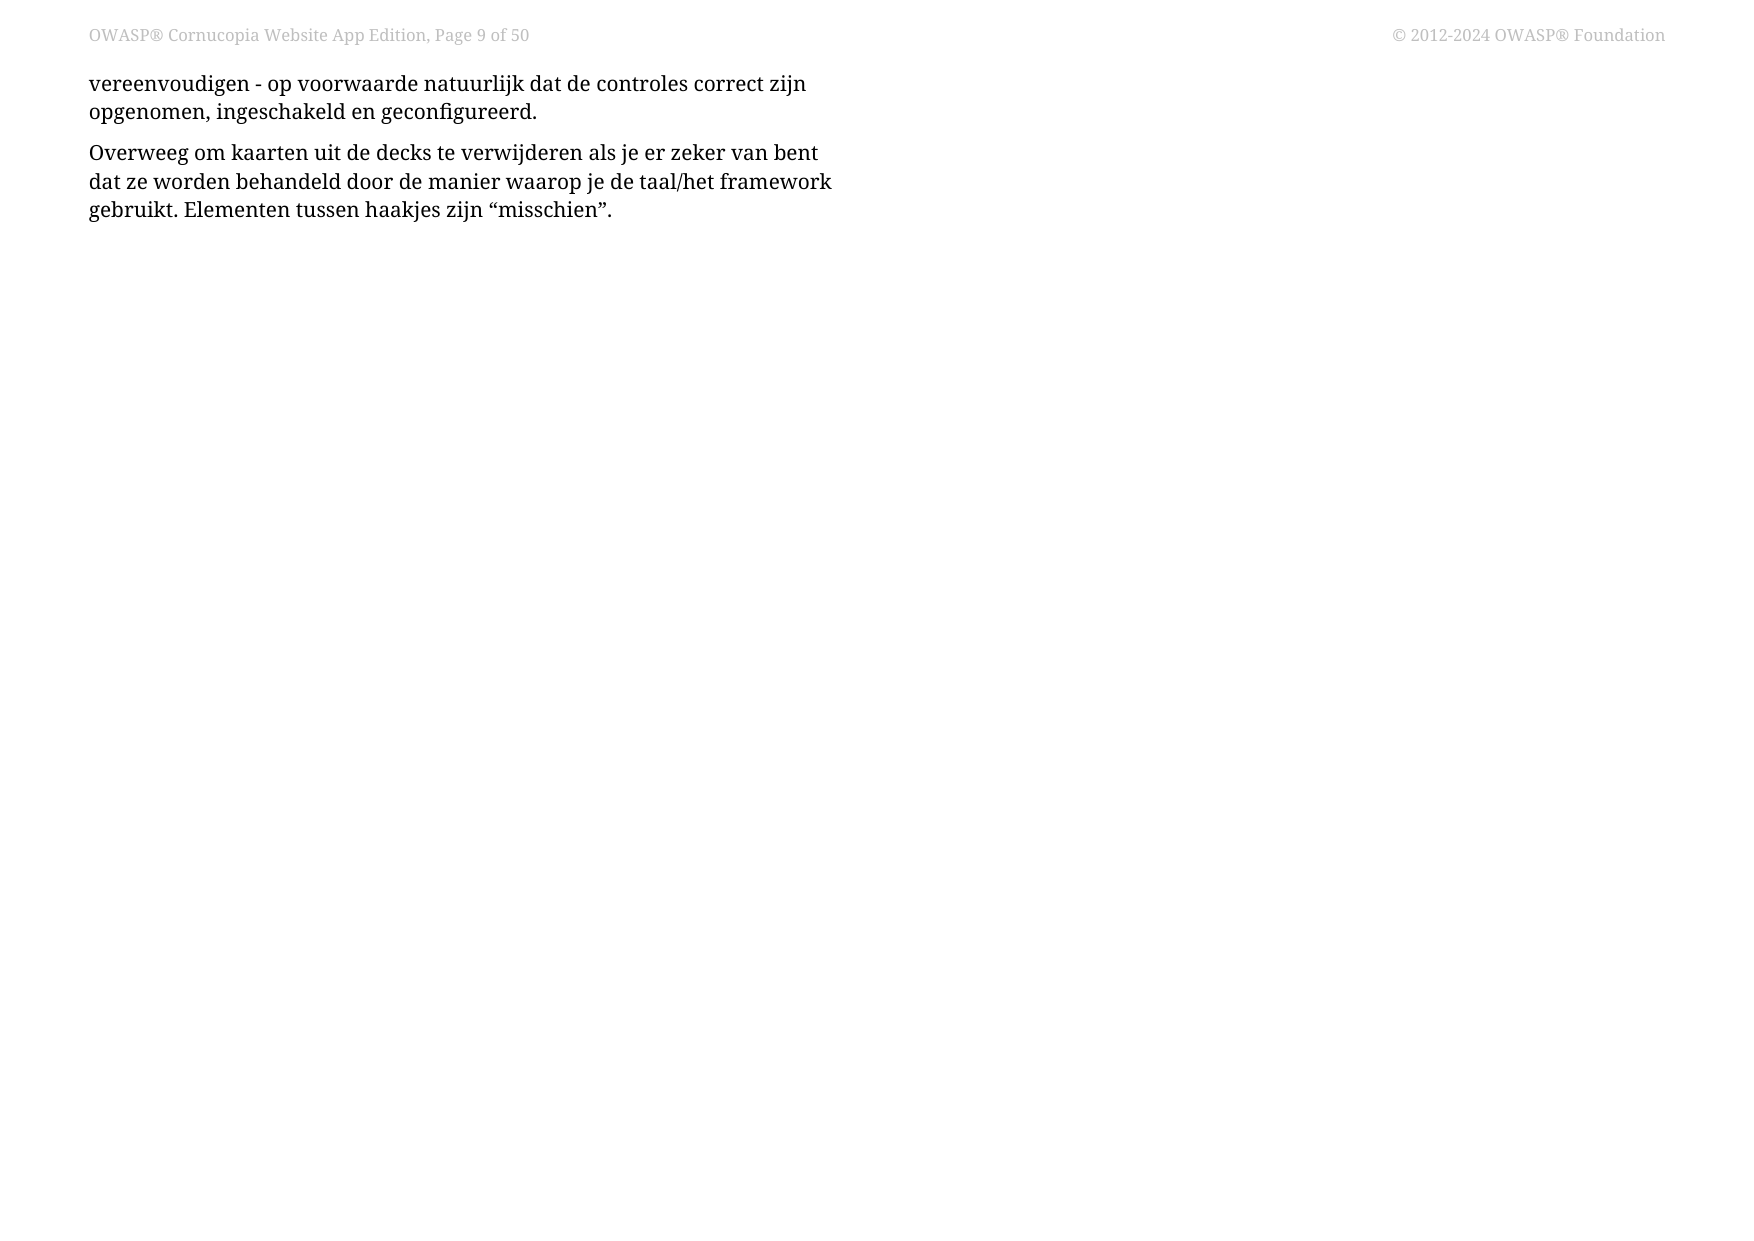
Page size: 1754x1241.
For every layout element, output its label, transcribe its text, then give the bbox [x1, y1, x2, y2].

table_header [913, 69, 1677, 224]
table_header [856, 69, 913, 224]
table_header vereenvoudigen - op voorwaarde natuurlijk dat de controles correct zijn opgenomen, ingeschakeld en geconfigureerd. Overweeg om kaarten uit de decks te verwijderen als je er zeker van bent dat ze worden behandeld door de manier waarop je de taal/het framework gebruikt. Elementen tussen haakjes zijn “misschien”. [78, 69, 856, 224]
